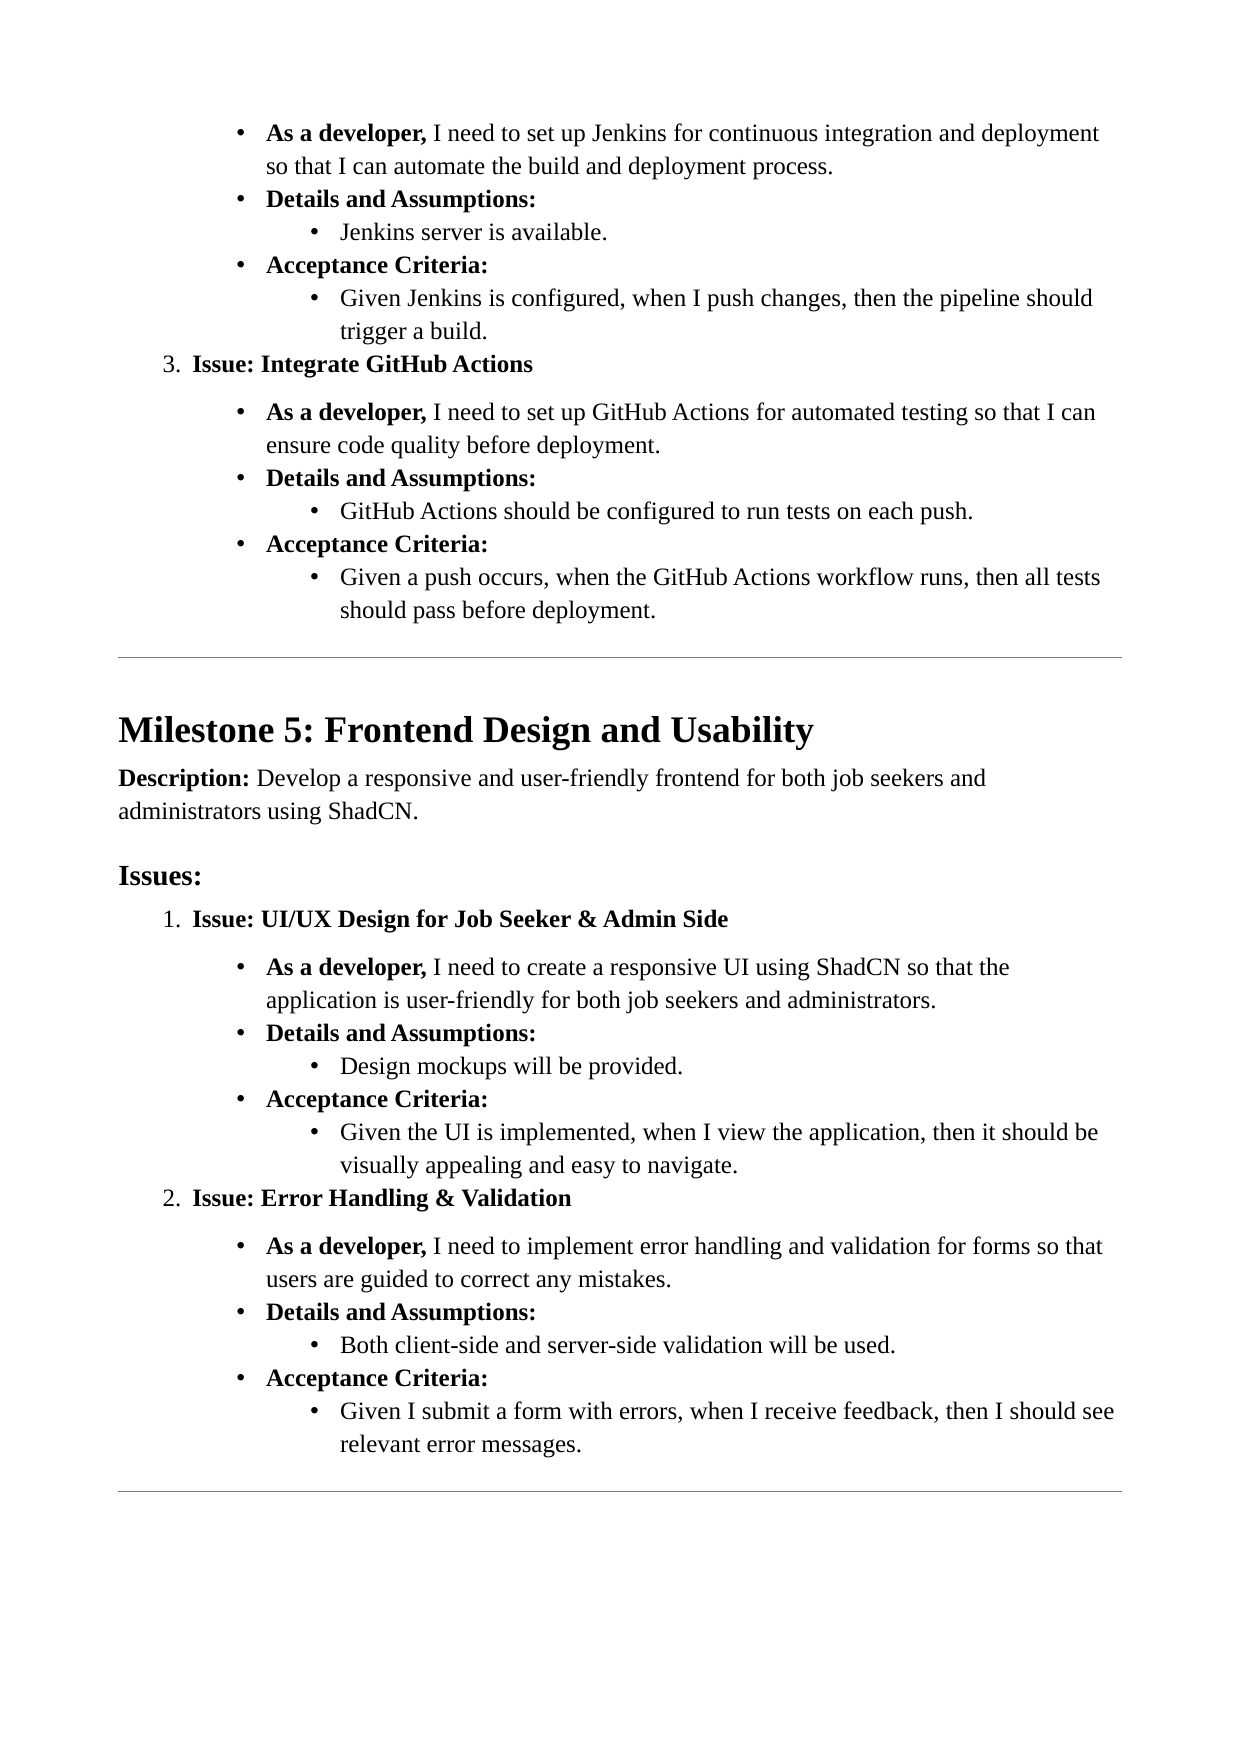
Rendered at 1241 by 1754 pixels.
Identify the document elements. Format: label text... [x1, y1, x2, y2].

list Issue: Error Handling & Validation [162, 1183, 1122, 1212]
list As a developer, I need to implement error handling and validation for forms so that users are guided to correct any mistakes. [236, 1231, 1122, 1293]
list Details and Assumptions: [236, 1018, 1122, 1047]
list Issue: Integrate GitHub Actions [162, 349, 1122, 378]
list Issue: UI/UX Design for Job Seeker & Admin Side [162, 904, 1122, 933]
list Details and Assumptions: [236, 1297, 1122, 1326]
list Both client-side and server-side validation will be used. [310, 1330, 1122, 1359]
list As a developer, I need to set up GitHub Actions for automated testing so that I can ensure code quality before deployment. [236, 397, 1122, 459]
list Acceptance Criteria: [236, 1363, 1122, 1392]
list As a developer, I need to create a responsive UI using ShadCN so that the application is user-friendly for both job seekers and administrators. [236, 952, 1122, 1014]
list Details and Assumptions: [236, 463, 1122, 492]
list As a developer, I need to set up Jenkins for continuous integration and deployment so that I can automate the build and deployment process. [236, 118, 1122, 180]
list Acceptance Criteria: [236, 1084, 1122, 1113]
list Design mockups will be provided. [310, 1051, 1122, 1080]
list Details and Assumptions: [236, 184, 1122, 213]
list GitHub Actions should be configured to run tests on each push. [310, 496, 1122, 525]
list Given I submit a form with errors, when I receive feedback, then I should see relevant error messages. [310, 1396, 1122, 1458]
text Description: Develop a responsive and user-friendly frontend for both job seekers and administrators using ShadCN. [118, 763, 1122, 825]
list Given a push occurs, when the GitHub Actions workflow runs, then all tests should pass before deployment. [310, 562, 1122, 624]
subtitle Milestone 5: Frontend Design and Usability [118, 708, 1122, 751]
list Acceptance Criteria: [236, 529, 1122, 558]
list Given the UI is implemented, when I view the application, then it should be visually appealing and easy to navigate. [310, 1117, 1122, 1179]
list Given Jenkins is configured, when I push changes, then the pipeline should trigger a build. [310, 283, 1122, 345]
subtitle Issues: [118, 858, 1122, 892]
list Jenkins server is available. [310, 217, 1122, 246]
list Acceptance Criteria: [236, 250, 1122, 279]
